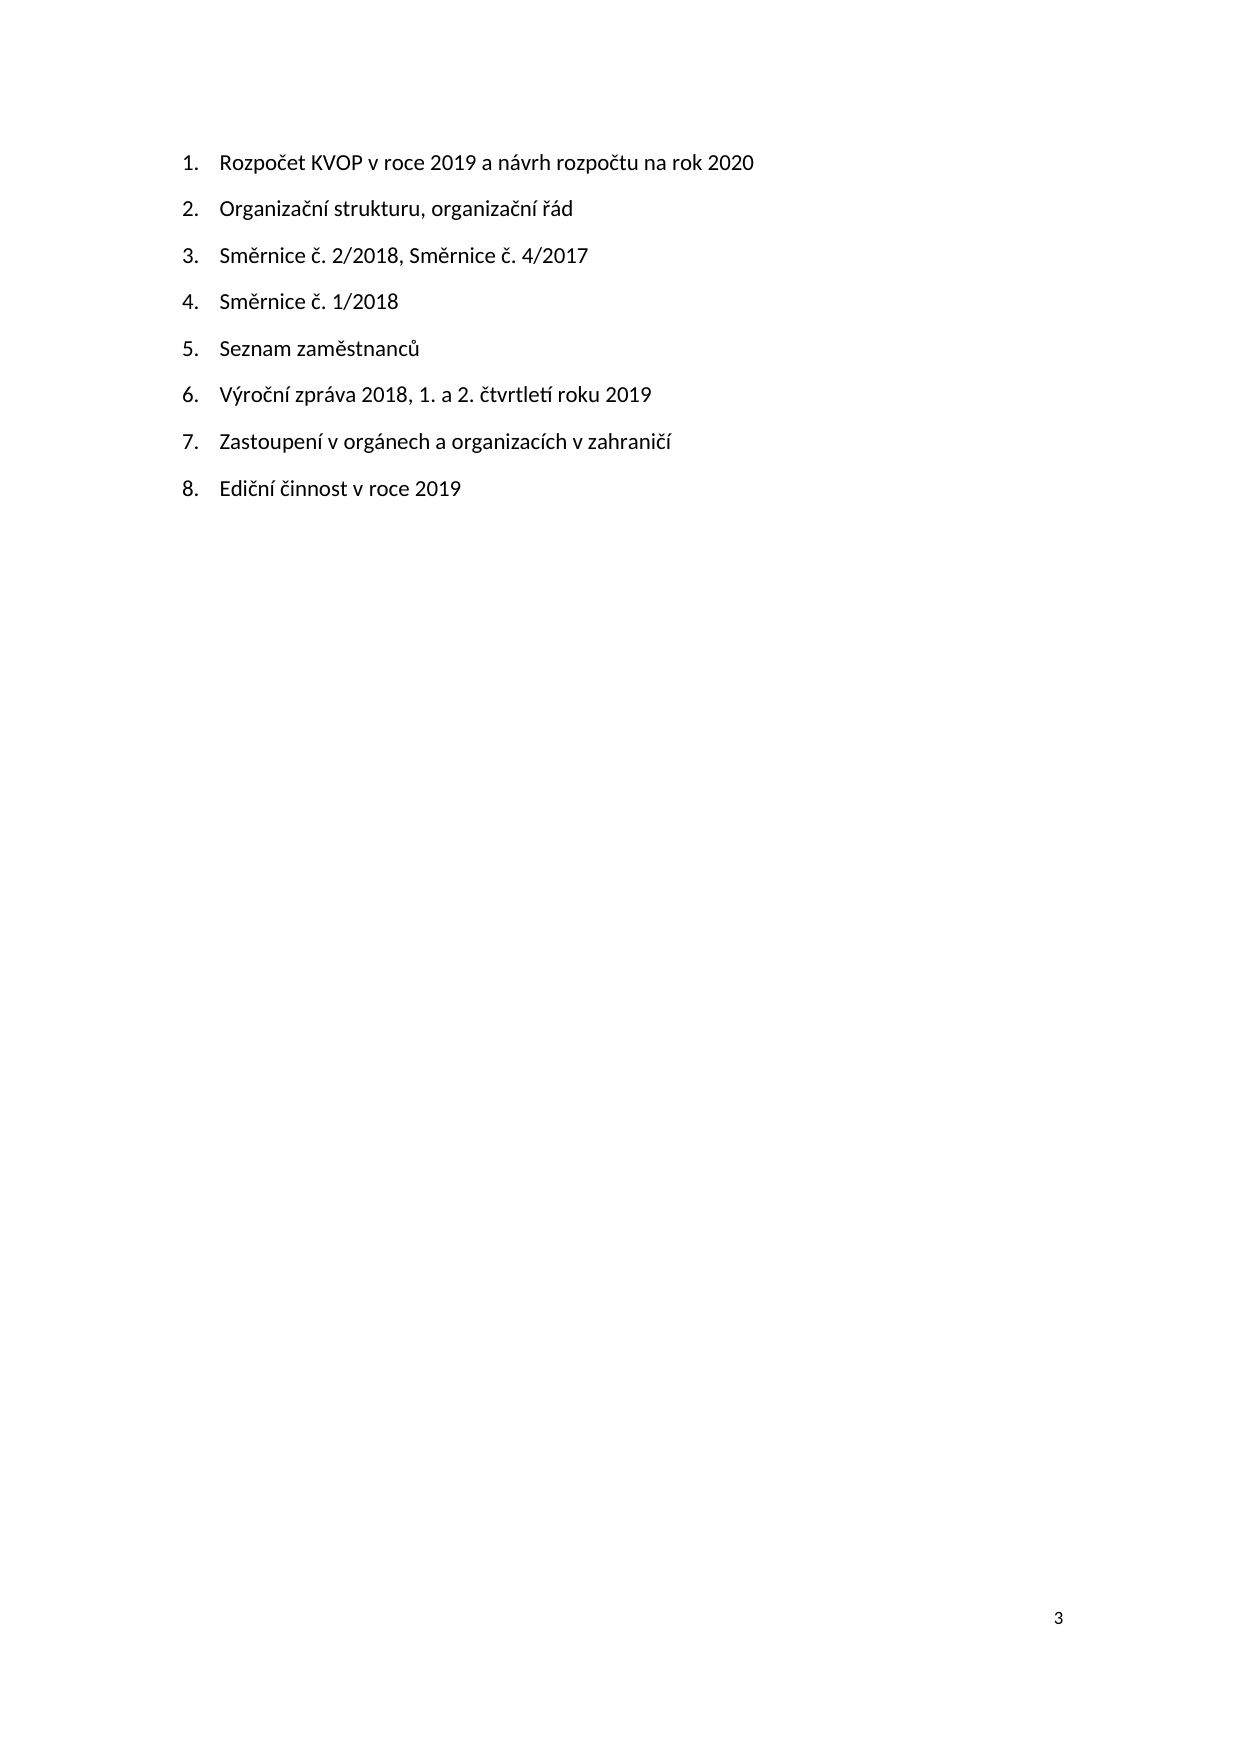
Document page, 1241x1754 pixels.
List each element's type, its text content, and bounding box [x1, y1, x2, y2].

list Ediční činnost v roce 2019 [182, 474, 1063, 502]
list Směrnice č. 2/2018, Směrnice č. 4/2017 [182, 241, 1063, 269]
list Rozpočet KVOP v roce 2019 a návrh rozpočtu na rok 2020 [182, 148, 1063, 176]
list Seznam zaměstnanců [182, 334, 1063, 362]
list Organizační strukturu, organizační řád [182, 194, 1063, 222]
list Zastoupení v orgánech a organizacích v zahraničí [182, 427, 1063, 455]
list Směrnice č. 1/2018 [182, 287, 1063, 315]
list Výroční zpráva 2018, 1. a 2. čtvrtletí roku 2019 [182, 381, 1063, 408]
